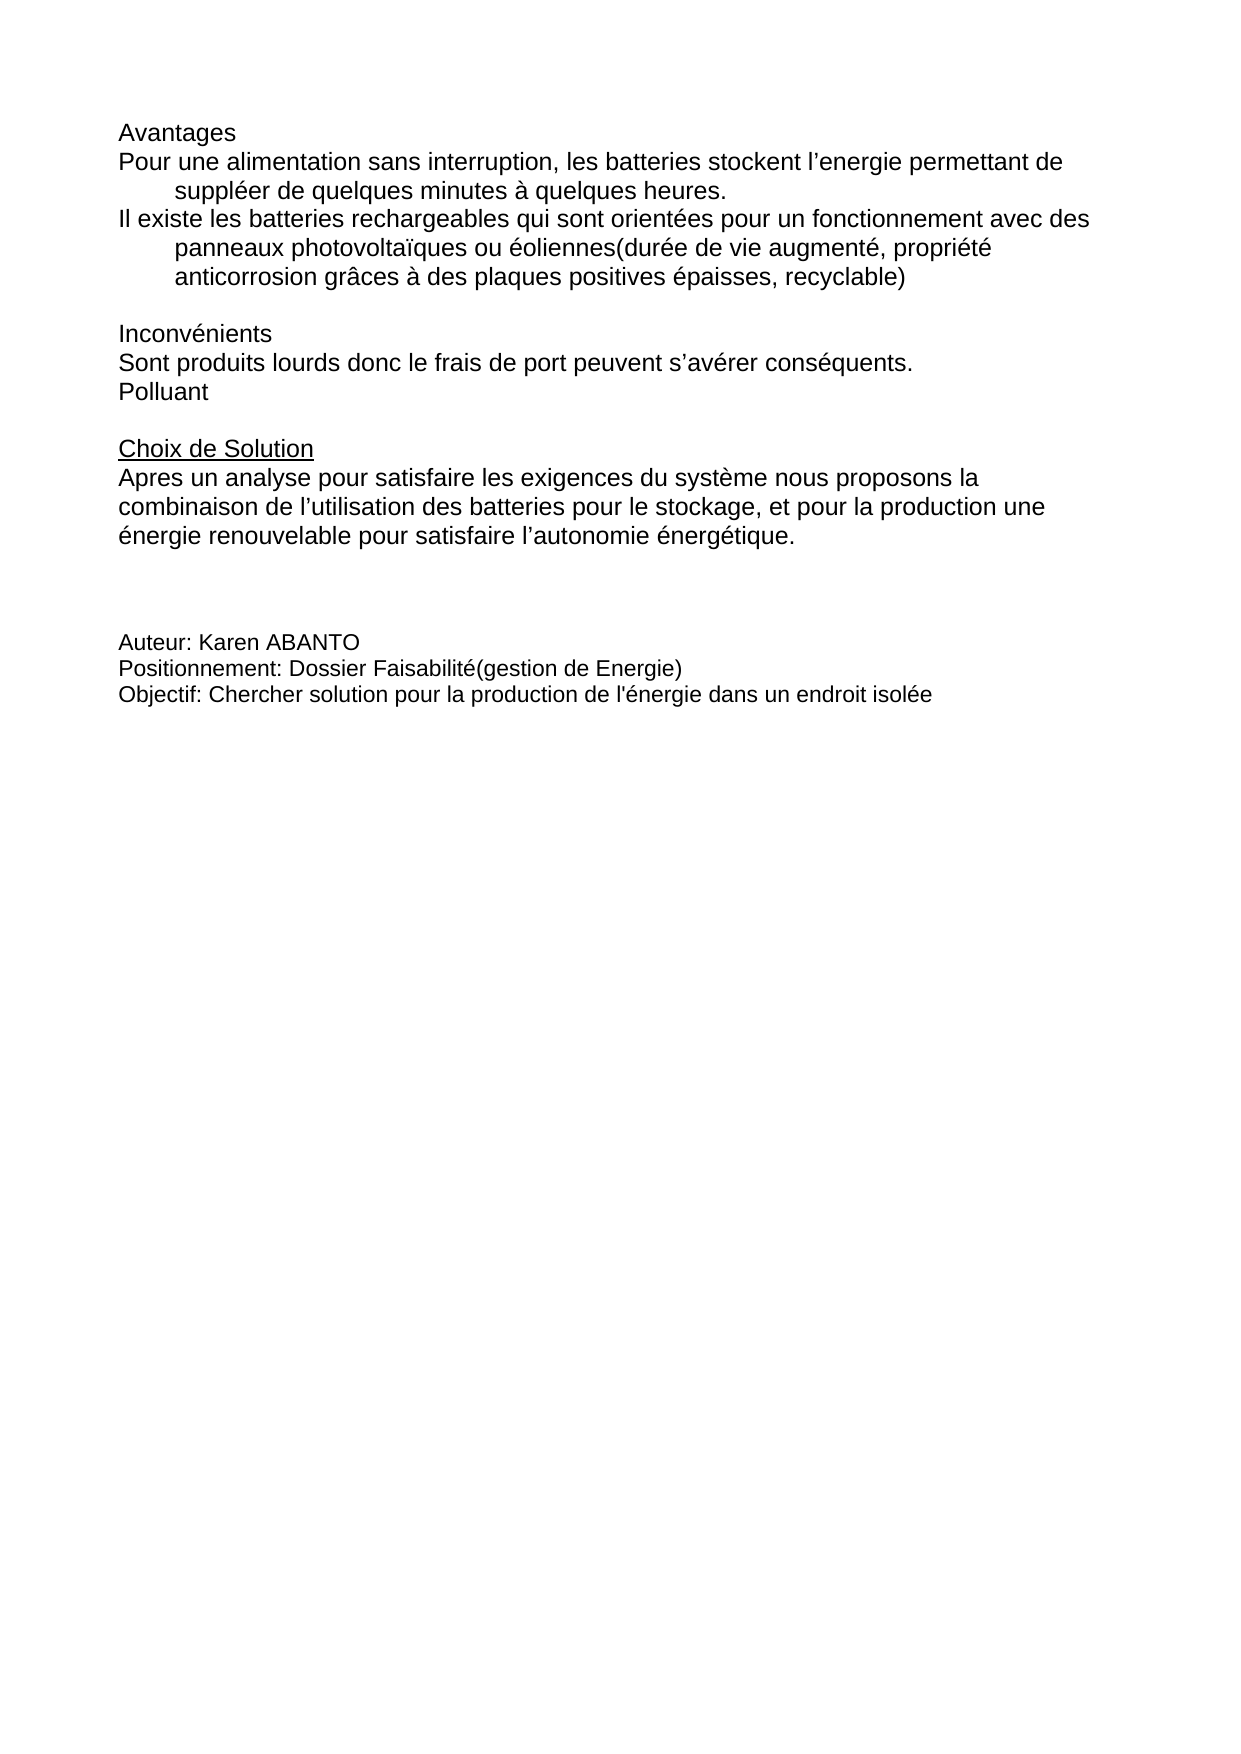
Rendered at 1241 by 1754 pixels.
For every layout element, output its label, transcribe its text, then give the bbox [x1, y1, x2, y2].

text Positionnement: Dossier Faisabilité(gestion de Energie) [118, 655, 1122, 681]
text Sont produits lourds donc le frais de port peuvent s’avérer conséquents. [118, 348, 1122, 377]
text Auteur: Karen ABANTO [118, 628, 1122, 655]
text Il existe les batteries rechargeables qui sont orientées pour un fonctionnement avec des panneaux photovoltaïques ou éoliennes(durée de vie augmenté, propriété anticorrosion grâces à des plaques positives épaisses, recyclable) [118, 204, 1122, 291]
text Objectif: Chercher solution pour la production de l'énergie dans un endroit isolée [118, 681, 1122, 707]
text Pour une alimentation sans interruption, les batteries stockent l’energie permettant de suppléer de quelques minutes à quelques heures. [118, 147, 1122, 204]
text Choix de Solution [118, 434, 1122, 463]
text Inconvénients [118, 319, 1122, 348]
text Apres un analyse pour satisfaire les exigences du système nous proposons la combinaison de l’utilisation des batteries pour le stockage, et pour la production une énergie renouvelable pour satisfaire l’autonomie énergétique. [118, 463, 1122, 549]
text Avantages [118, 118, 1122, 147]
text Polluant [118, 377, 1122, 406]
